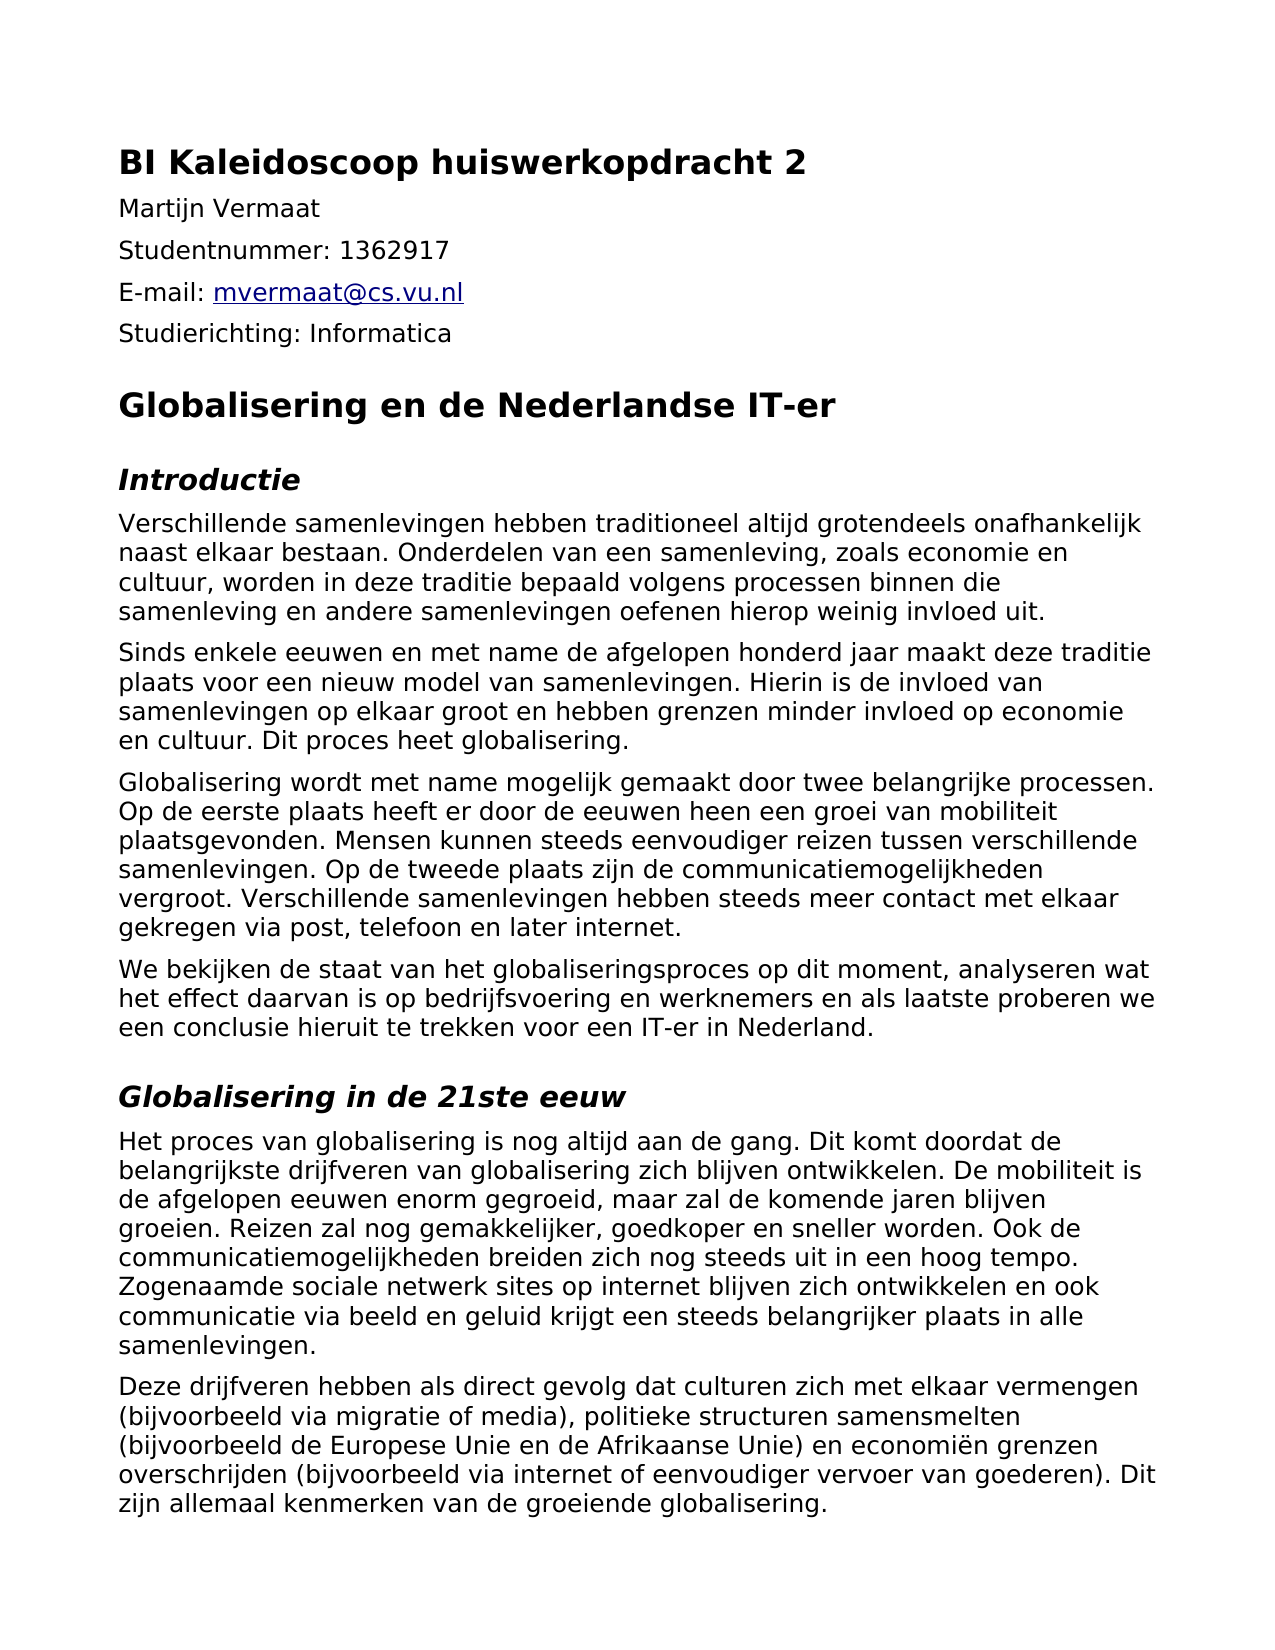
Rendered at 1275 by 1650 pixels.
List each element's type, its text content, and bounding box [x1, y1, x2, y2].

text Verschillende samenlevingen hebben traditioneel altijd grotendeels onafhankelijk naast elkaar bestaan. Onderdelen van een samenleving, zoals economie en cultuur, worden in deze traditie bepaald volgens processen binnen die samenleving en andere samenlevingen oefenen hierop weinig invloed uit. [118, 509, 1157, 626]
text E-mail: mvermaat@cs.vu.nl [118, 278, 1157, 307]
text Globalisering wordt met name mogelijk gemaakt door twee belangrijke processen. Op de eerste plaats heeft er door de eeuwen heen een groei van mobiliteit plaatsgevonden. Mensen kunnen steeds eenvoudiger reizen tussen verschillende samenlevingen. Op de tweede plaats zijn de communicatiemogelijkheden vergroot. Verschillende samenlevingen hebben steeds meer contact met elkaar gekregen via post, telefoon en later internet. [118, 768, 1157, 943]
text Deze drijfveren hebben als direct gevolg dat culturen zich met elkaar vermengen (bijvoorbeeld via migratie of media), politieke structuren samensmelten (bijvoorbeeld de Europese Unie en de Afrikaanse Unie) en economiën grenzen overschrijden (bijvoorbeeld via internet of eenvoudiger vervoer van goederen). Dit zijn allemaal kenmerken van de groeiende globalisering. [118, 1372, 1157, 1518]
subtitle Introductie [118, 463, 1157, 497]
subtitle BI Kaleidoscoop huiswerkopdracht 2 [118, 143, 1157, 182]
text Studentnummer: 1362917 [118, 236, 1157, 266]
text We bekijken de staat van het globaliseringsproces op dit moment, analyseren wat het effect daarvan is op bedrijfsvoering en werknemers en als laatste proberen we een conclusie hieruit te trekken voor een IT-er in Nederland. [118, 955, 1157, 1043]
subtitle Globalisering en de Nederlandse IT-er [118, 386, 1157, 425]
subtitle Globalisering in de 21ste eeuw [118, 1080, 1157, 1114]
text Het proces van globalisering is nog altijd aan de gang. Dit komt doordat de belangrijkste drijfveren van globalisering zich blijven ontwikkelen. De mobiliteit is de afgelopen eeuwen enorm gegroeid, maar zal de komende jaren blijven groeien. Reizen zal nog gemakkelijker, goedkoper en sneller worden. Ook de communicatiemogelijkheden breiden zich nog steeds uit in een hoog tempo. Zogenaamde sociale netwerk sites op internet blijven zich ontwikkelen en ook communicatie via beeld en geluid krijgt een steeds belangrijker plaats in alle samenlevingen. [118, 1127, 1157, 1360]
text Sinds enkele eeuwen en met name de afgelopen honderd jaar maakt deze traditie plaats voor een nieuw model van samenlevingen. Hierin is de invloed van samenlevingen op elkaar groot en hebben grenzen minder invloed op economie en cultuur. Dit proces heet globalisering. [118, 638, 1157, 755]
text Studierichting: Informatica [118, 320, 1157, 349]
text Martijn Vermaat [118, 195, 1157, 224]
